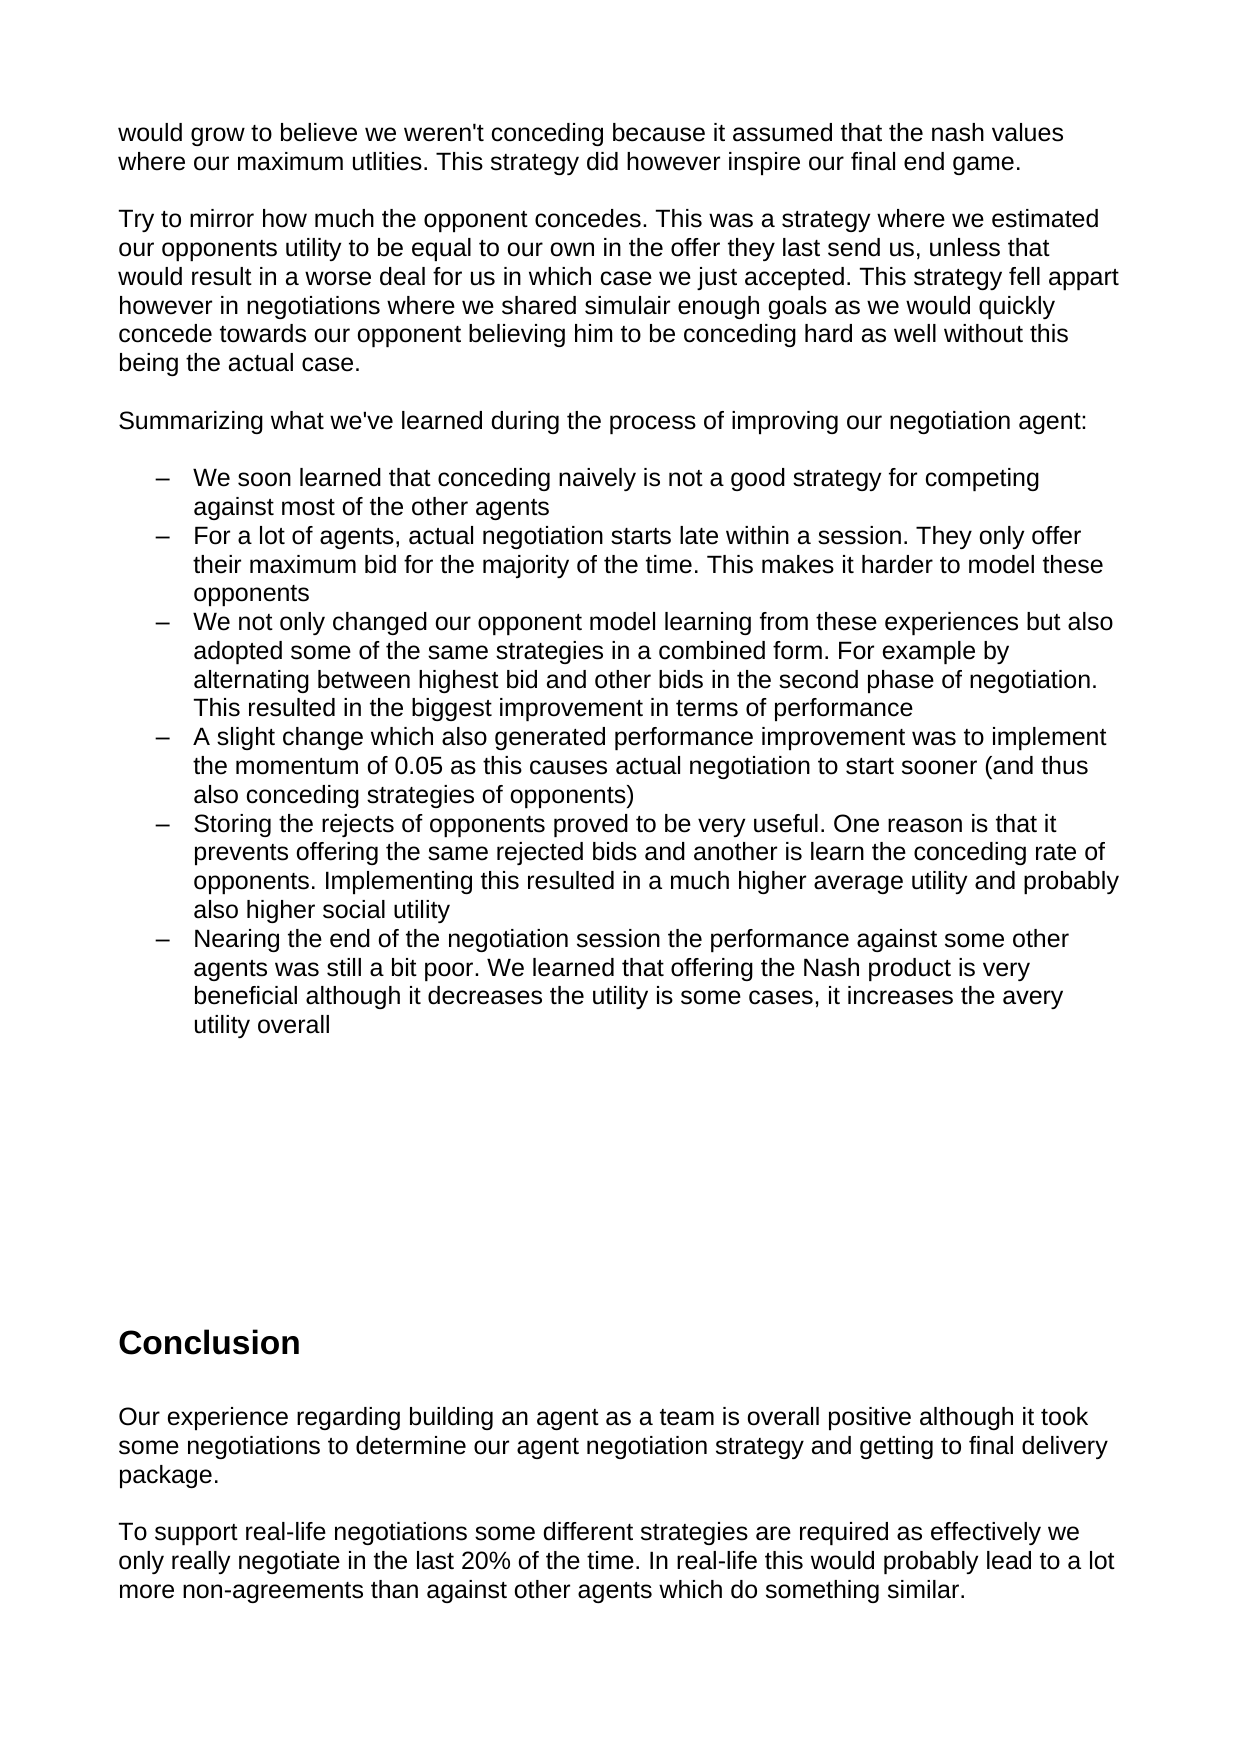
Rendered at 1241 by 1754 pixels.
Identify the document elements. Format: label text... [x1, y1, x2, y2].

list Storing the rejects of opponents proved to be very useful. One reason is that it prevents offering the same rejected bids and another is learn the conceding rate of opponents. Implementing this resulted in a much higher average utility and probably also higher social utility [156, 808, 1122, 924]
subtitle Conclusion [118, 1322, 1122, 1361]
list We not only changed our opponent model learning from these experiences but also adopted some of the same strategies in a combined form. For example by alternating between highest bid and other bids in the second phase of negotiation. This resulted in the biggest improvement in terms of performance [156, 607, 1122, 722]
text Summarizing what we've learned during the process of improving our negotiation agent: [118, 406, 1122, 434]
text Try to mirror how much the opponent concedes. This was a strategy where we estimated our opponents utility to be equal to our own in the offer they last send us, unless that would result in a worse deal for us in which case we just accepted. This strategy fell appart however in negotiations where we shared simulair enough goals as we would quickly concede towards our opponent believing him to be conceding hard as well without this being the actual case. [118, 204, 1122, 377]
list A slight change which also generated performance improvement was to implement the momentum of 0.05 as this causes actual negotiation to start sooner (and thus also conceding strategies of opponents) [156, 722, 1122, 808]
list We soon learned that conceding naively is not a good strategy for competing against most of the other agents [156, 463, 1122, 521]
list Nearing the end of the negotiation session the performance against some other agents was still a bit poor. We learned that offering the Nash product is very beneficial although it decreases the utility is some cases, it increases the avery utility overall [156, 924, 1122, 1039]
list For a lot of agents, actual negotiation starts late within a session. They only offer their maximum bid for the majority of the time. This makes it harder to model these opponents [156, 521, 1122, 607]
text Our experience regarding building an agent as a team is overall positive although it took some negotiations to determine our agent negotiation strategy and getting to final delivery package. [118, 1402, 1122, 1489]
text would grow to believe we weren't conceding because it assumed that the nash values where our maximum utlities. This strategy did however inspire our final end game. [118, 118, 1122, 176]
text To support real-life negotiations some different strategies are required as effectively we only really negotiate in the last 20% of the time. In real-life this would probably lead to a lot more non-agreements than against other agents which do something similar. [118, 1517, 1122, 1604]
